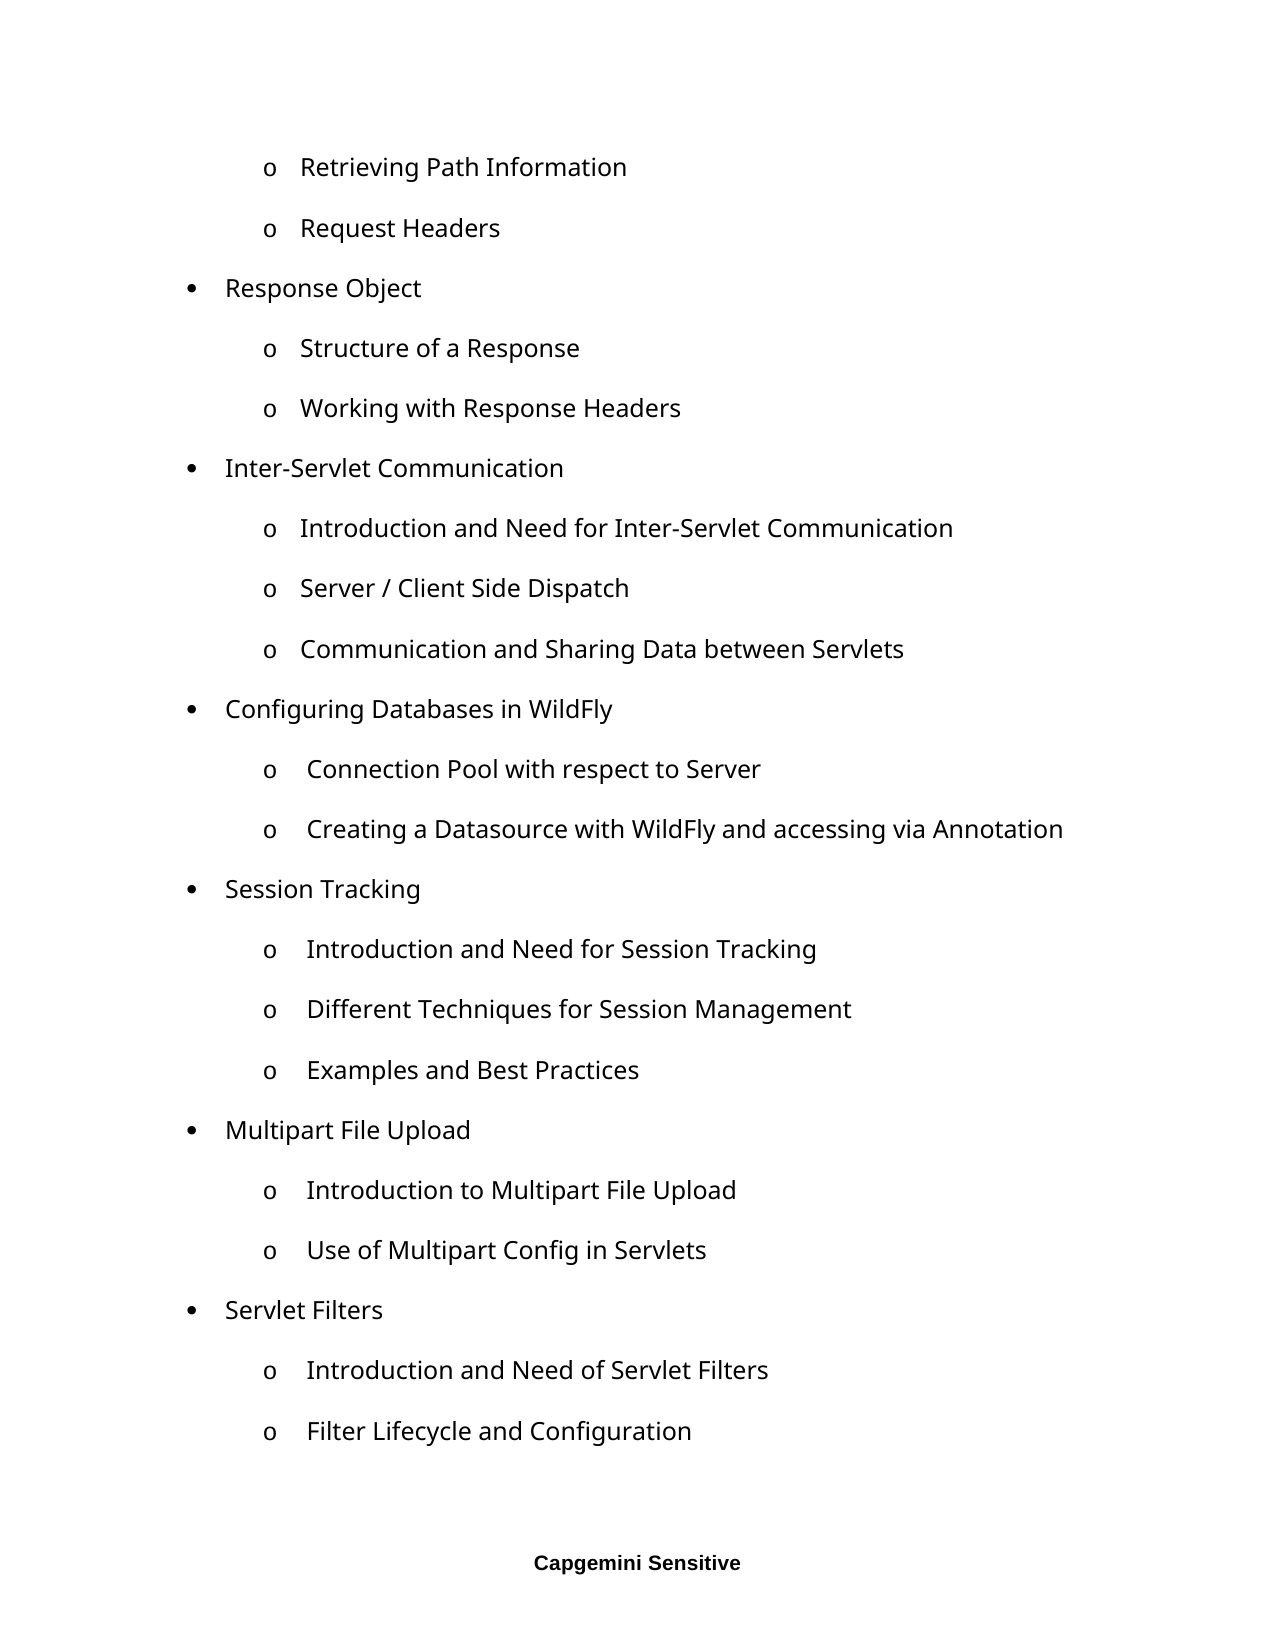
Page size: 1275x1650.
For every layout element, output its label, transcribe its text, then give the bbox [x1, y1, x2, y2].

list Introduction and Need of Servlet Filters [262, 1353, 1125, 1387]
list Communication and Sharing Data between Servlets [262, 631, 1125, 666]
list Server / Client Side Dispatch [262, 571, 1125, 605]
list Creating a Datasource with WildFly and accessing via Annotation [262, 812, 1125, 846]
list Introduction and Need for Inter-Servlet Communication [262, 511, 1125, 545]
list Connection Pool with respect to Server [262, 751, 1125, 786]
list Configuring Databases in WildFly [187, 691, 1125, 726]
list Introduction to Multipart File Upload [262, 1172, 1125, 1207]
list Use of Multipart Config in Servlets [262, 1233, 1125, 1267]
list Request Headers [262, 210, 1125, 244]
list Different Techniques for Session Management [262, 992, 1125, 1026]
list Introduction and Need for Session Tracking [262, 932, 1125, 966]
list Servlet Filters [187, 1293, 1125, 1327]
list Examples and Best Practices [262, 1052, 1125, 1087]
list Working with Response Headers [262, 391, 1125, 425]
list Structure of a Response [262, 330, 1125, 365]
list Session Tracking [187, 872, 1125, 906]
list Filter Lifecycle and Configuration [262, 1413, 1125, 1447]
list Response Object [187, 270, 1125, 304]
list Retrieving Path Information [262, 150, 1125, 184]
list Inter-Servlet Communication [187, 451, 1125, 485]
list Multipart File Upload [187, 1112, 1125, 1147]
